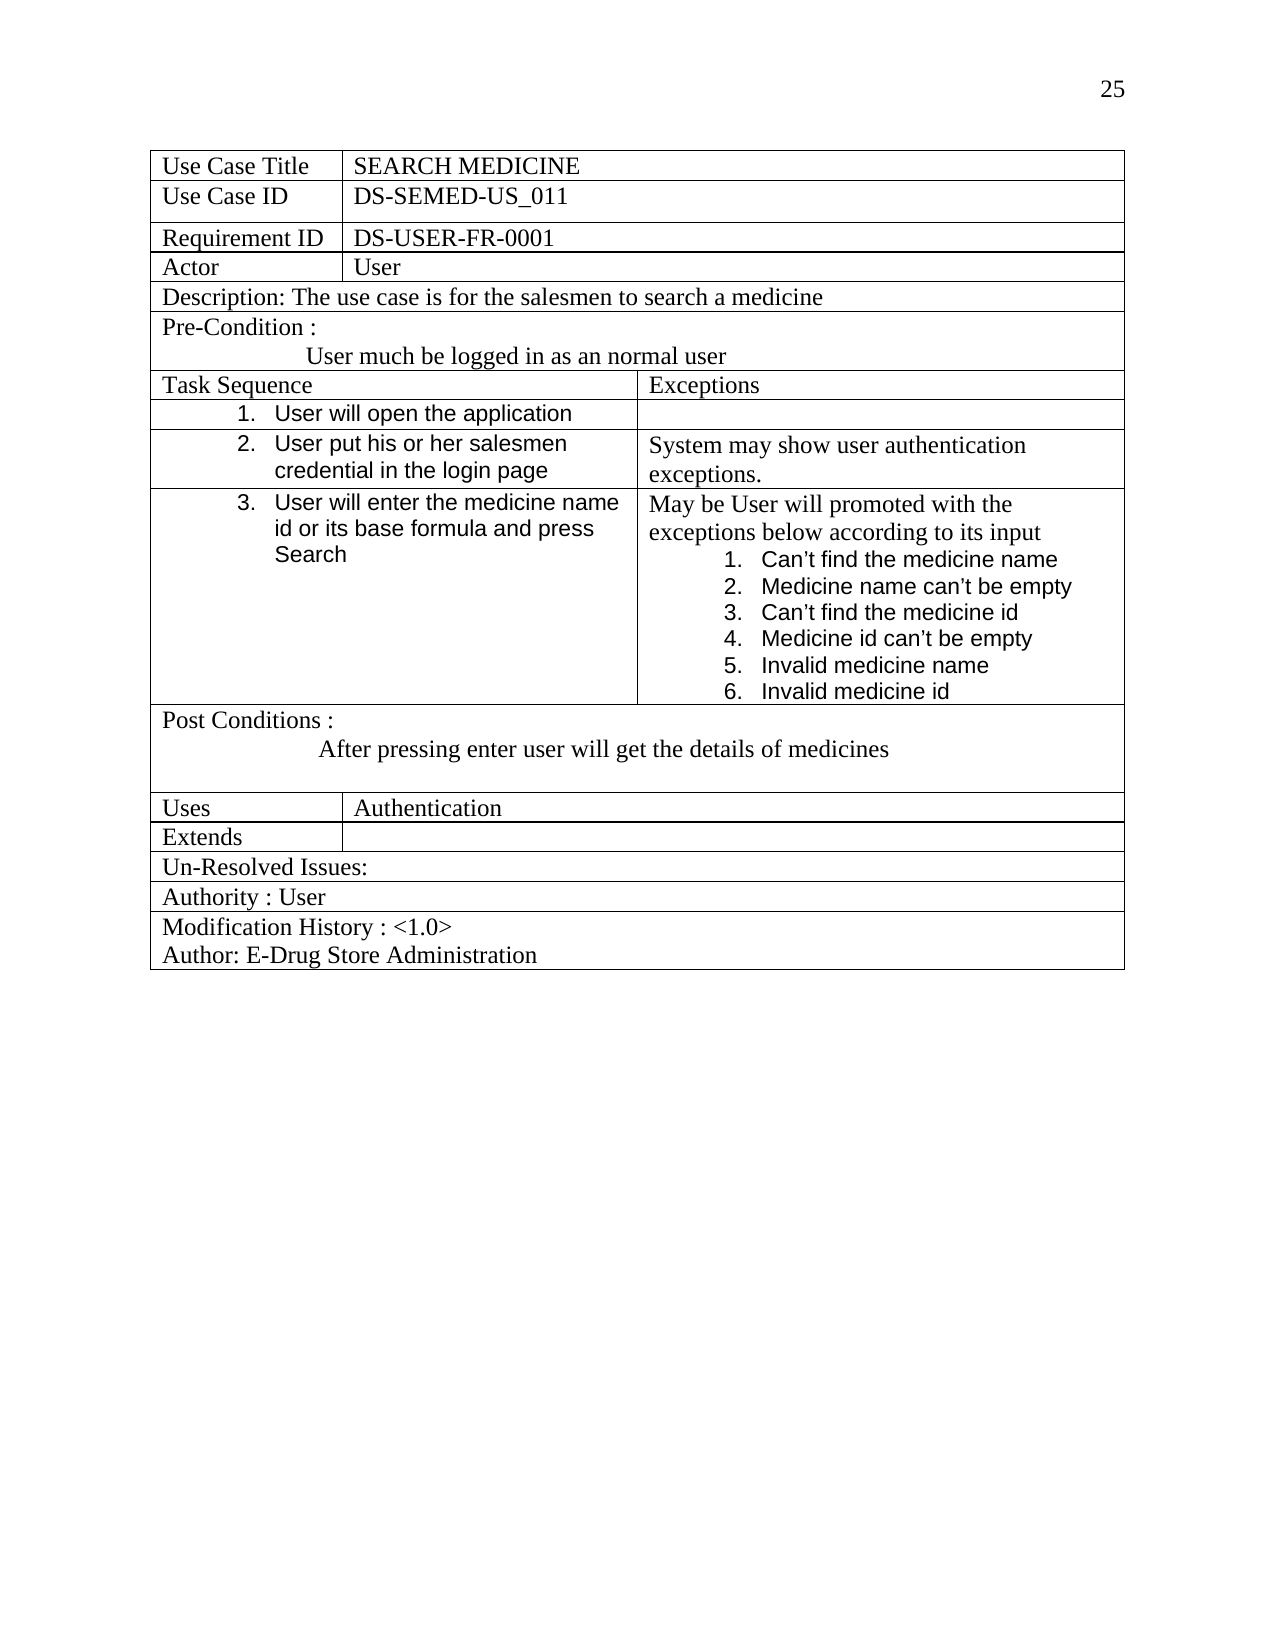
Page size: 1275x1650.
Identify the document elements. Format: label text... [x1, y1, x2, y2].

table_cell Use Case ID [151, 181, 342, 222]
table_cell Uses [151, 793, 342, 821]
table_cell User [343, 253, 1124, 281]
table_header Use Case Title [151, 151, 342, 180]
table_cell Pre-Condition : User much be logged in as an normal user [151, 312, 1124, 369]
table_header SEARCH MEDICINE [343, 151, 1124, 180]
table_cell User will open the application [151, 400, 637, 429]
table_cell DS-SEMED-US_011 [343, 181, 1124, 222]
table_cell DS-USER-FR-0001 [343, 223, 1124, 251]
table_cell Actor [151, 253, 342, 281]
table_cell Exceptions [638, 371, 1124, 399]
table_cell [343, 823, 1124, 851]
table_cell Description: The use case is for the salesmen to search a medicine [151, 282, 1124, 311]
table_cell May be User will promoted with the exceptions below according to its input Can’t find the medicine name Medicine name can’t be empty Can’t find the medicine id Medicine id can’t be empty Invalid medicine name Invalid medicine id [638, 489, 1124, 704]
table_cell [638, 400, 1124, 429]
table_cell Post Conditions : After pressing enter user will get the details of medicines [151, 705, 1124, 792]
table_cell Authentication [343, 793, 1124, 821]
table_cell User put his or her salesmen credential in the login page [151, 430, 637, 488]
table_cell Modification History : <1.0> Author: E-Drug Store Administration [151, 912, 1124, 969]
table_cell Task Sequence [151, 371, 637, 399]
table_cell Requirement ID [151, 223, 342, 251]
table_cell Extends [151, 823, 342, 851]
table_cell Authority : User [151, 882, 1124, 911]
table_cell System may show user authentication exceptions. [638, 430, 1124, 488]
table_cell Un-Resolved Issues: [151, 852, 1124, 881]
table_cell User will enter the medicine name id or its base formula and press Search [151, 489, 637, 704]
